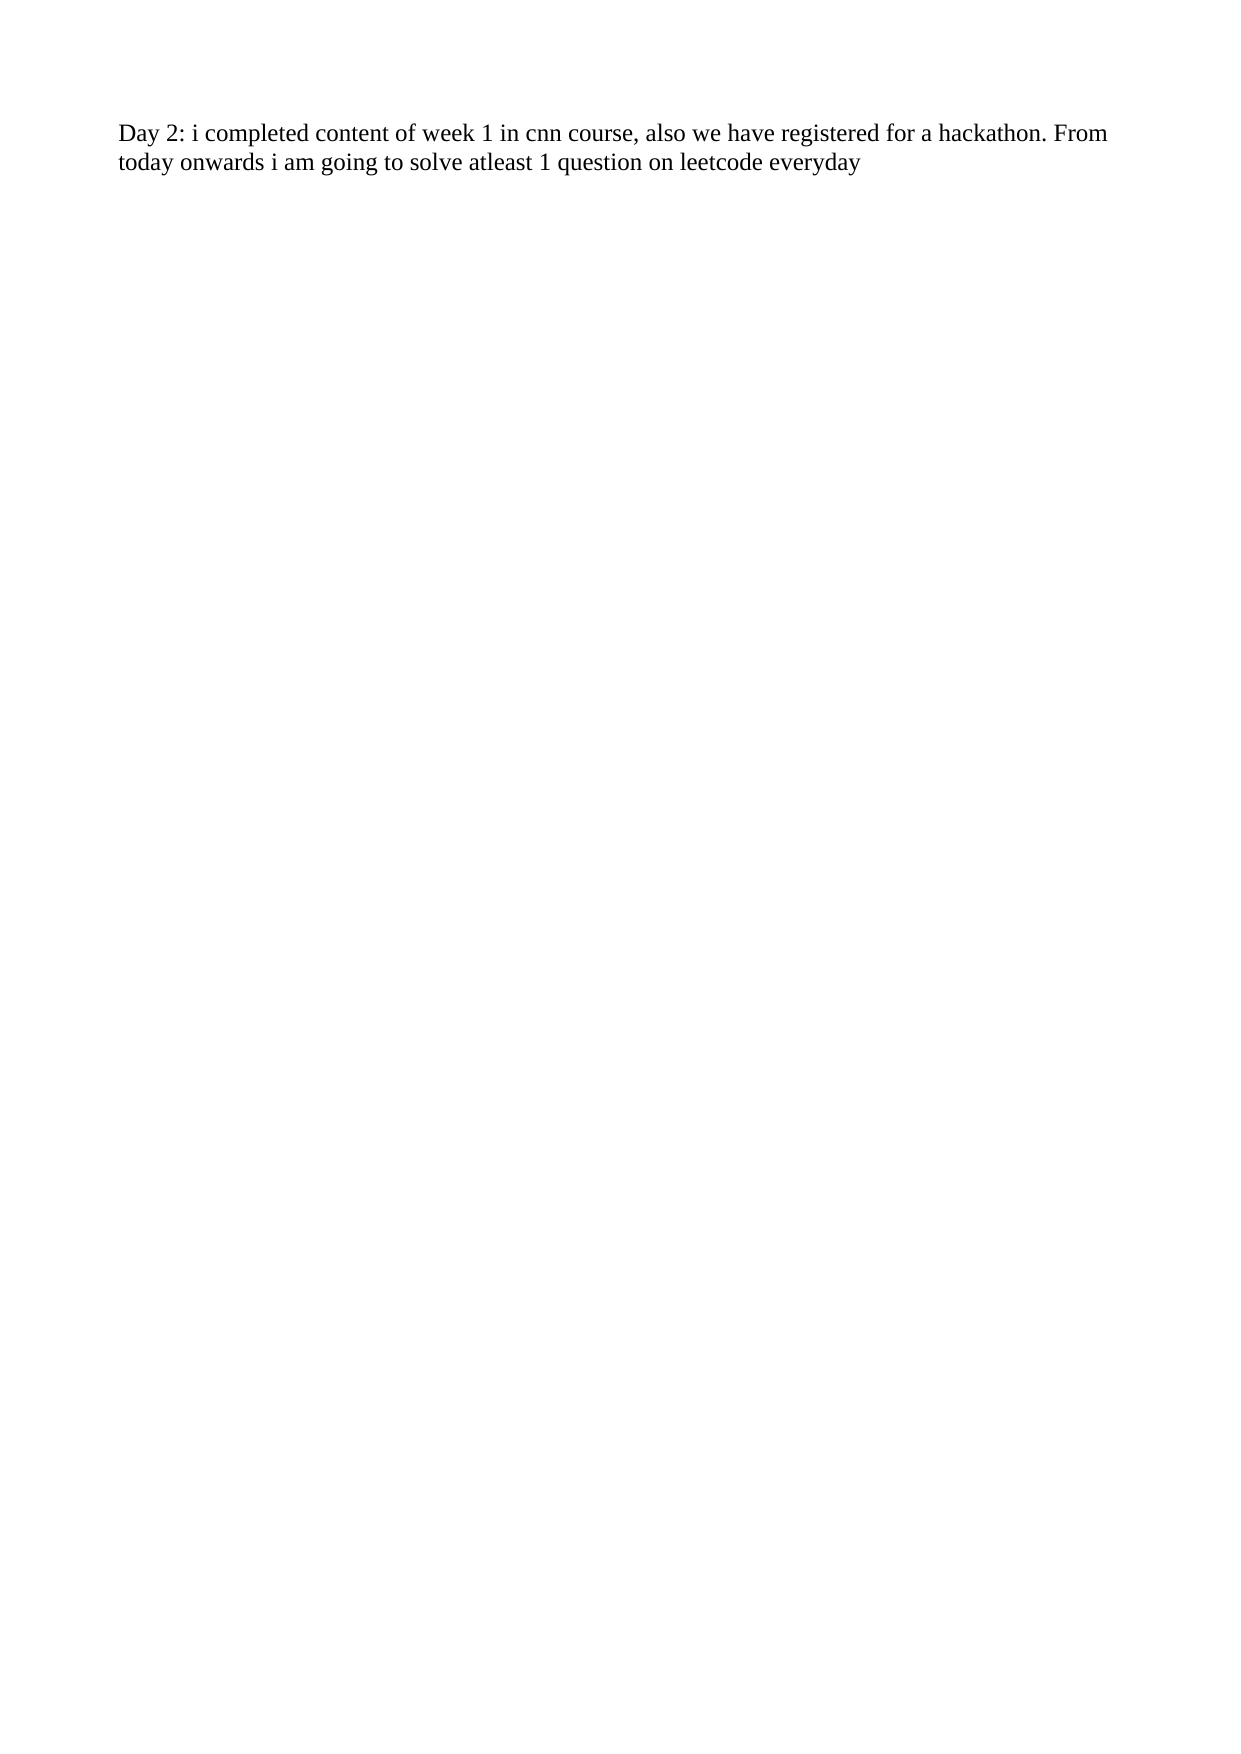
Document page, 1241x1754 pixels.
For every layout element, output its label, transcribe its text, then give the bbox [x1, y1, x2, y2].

text Day 2: i completed content of week 1 in cnn course, also we have registered for a hackathon. From today onwards i am going to solve atleast 1 question on leetcode everyday [118, 118, 1122, 176]
